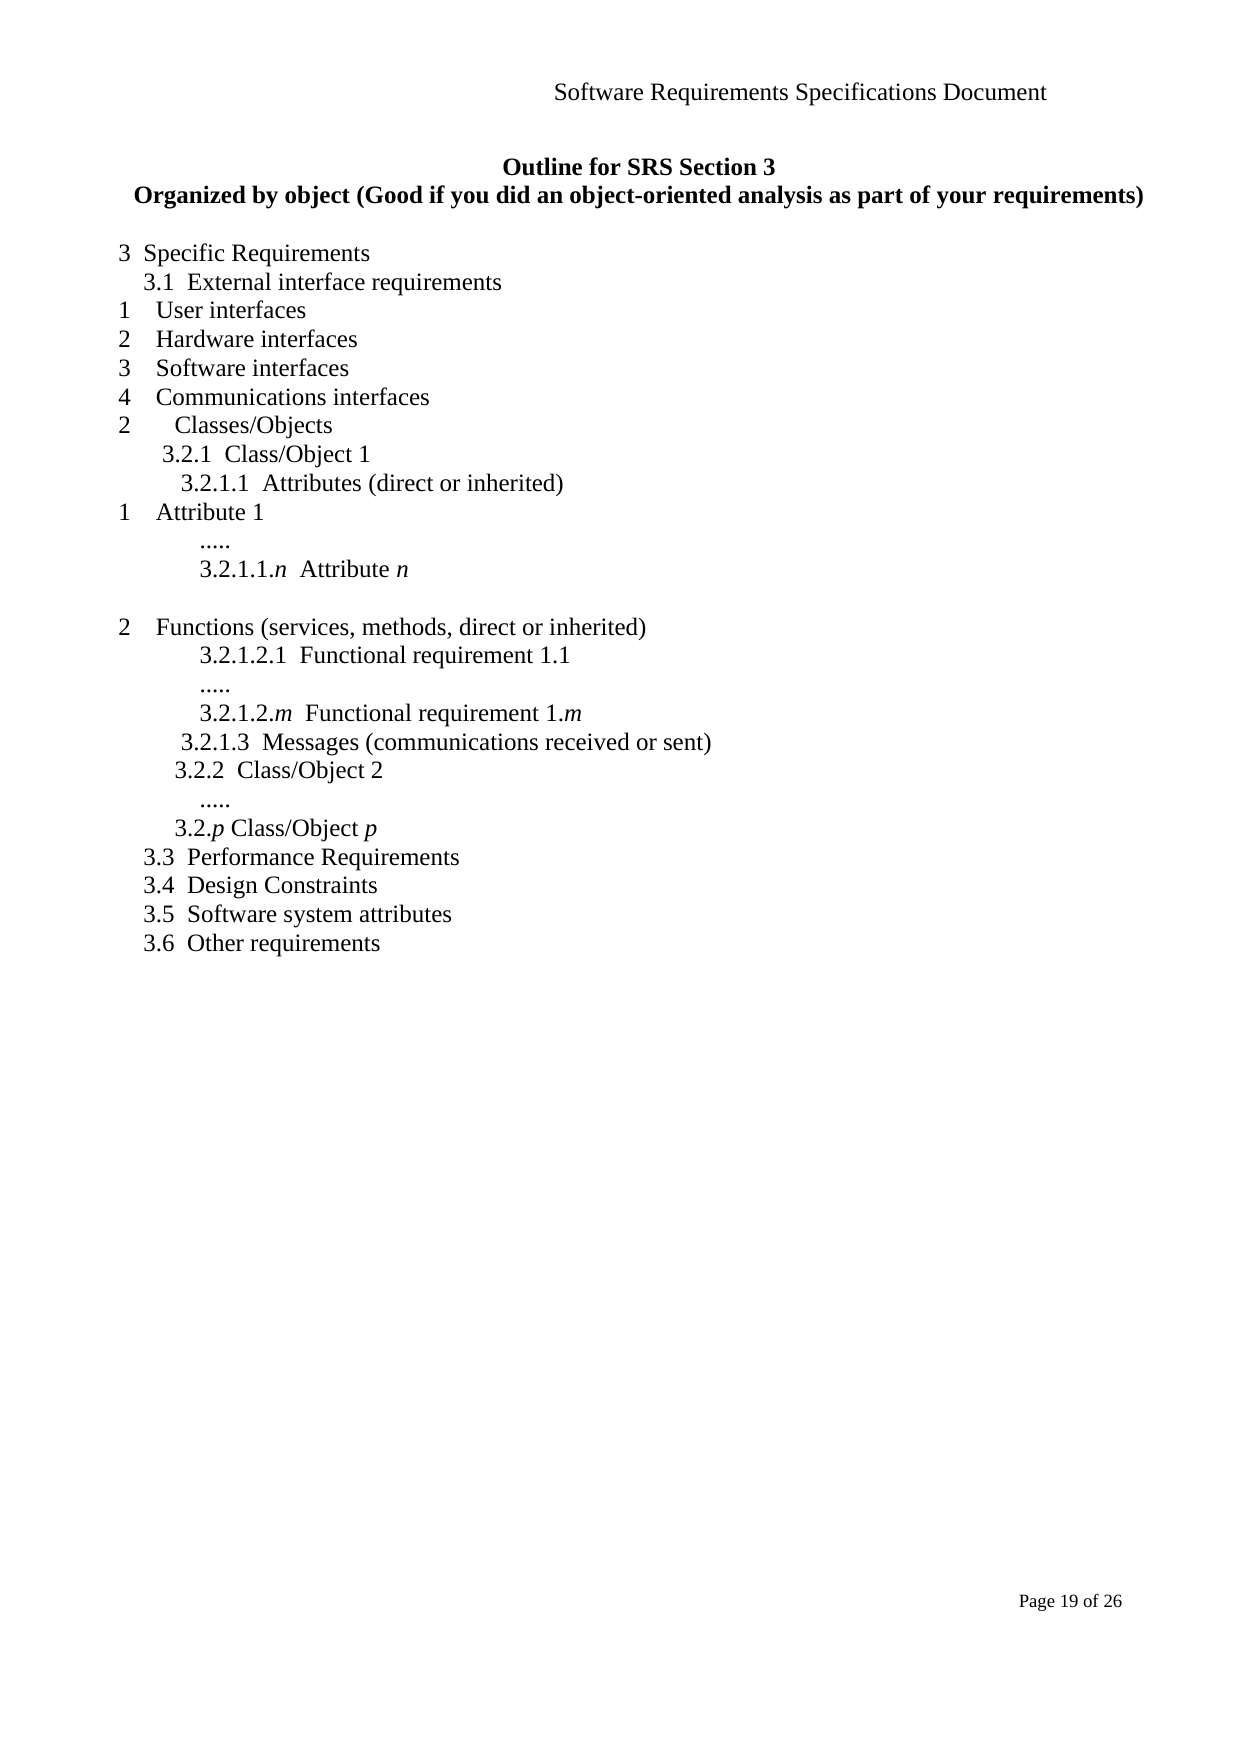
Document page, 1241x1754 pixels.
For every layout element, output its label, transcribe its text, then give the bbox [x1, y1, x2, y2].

list Communications interfaces [118, 382, 1159, 411]
text Organized by object (Good if you did an object-oriented analysis as part of your requirements) [118, 181, 1159, 209]
text 3.3 Performance Requirements [118, 842, 1159, 871]
text Outline for SRS Section 3 [118, 152, 1159, 181]
list Attribute 1 [118, 497, 1159, 526]
text ..... [118, 784, 1159, 813]
text 3.2.1 Class/Object 1 [118, 439, 1159, 468]
text 3.2.p Class/Object p [118, 813, 1159, 842]
text 3 Specific Requirements [118, 238, 1159, 267]
list Classes/Objects [118, 411, 1159, 439]
text 3.2.1.1 Attributes (direct or inherited) [162, 468, 1159, 497]
text 3.4 Design Constraints [118, 871, 1159, 899]
text 3.5 Software system attributes [118, 899, 1159, 928]
text 3.6 Other requirements [118, 928, 1159, 957]
text 3.2.2 Class/Object 2 [118, 756, 1159, 784]
text ..... [118, 669, 1159, 698]
list User interfaces [118, 296, 1159, 324]
list Hardware interfaces [118, 324, 1159, 353]
list Software interfaces [118, 353, 1159, 382]
text 3.2.1.1.n Attribute n [118, 554, 1159, 583]
text ..... [118, 526, 1159, 554]
text 3.2.1.3 Messages (communications received or sent) [118, 727, 1159, 756]
text 3.1 External interface requirements [118, 267, 1159, 296]
text 3.2.1.2.m Functional requirement 1.m [118, 698, 1159, 727]
text 3.2.1.2.1 Functional requirement 1.1 [118, 641, 1159, 669]
list Functions (services, methods, direct or inherited) [118, 612, 1159, 641]
